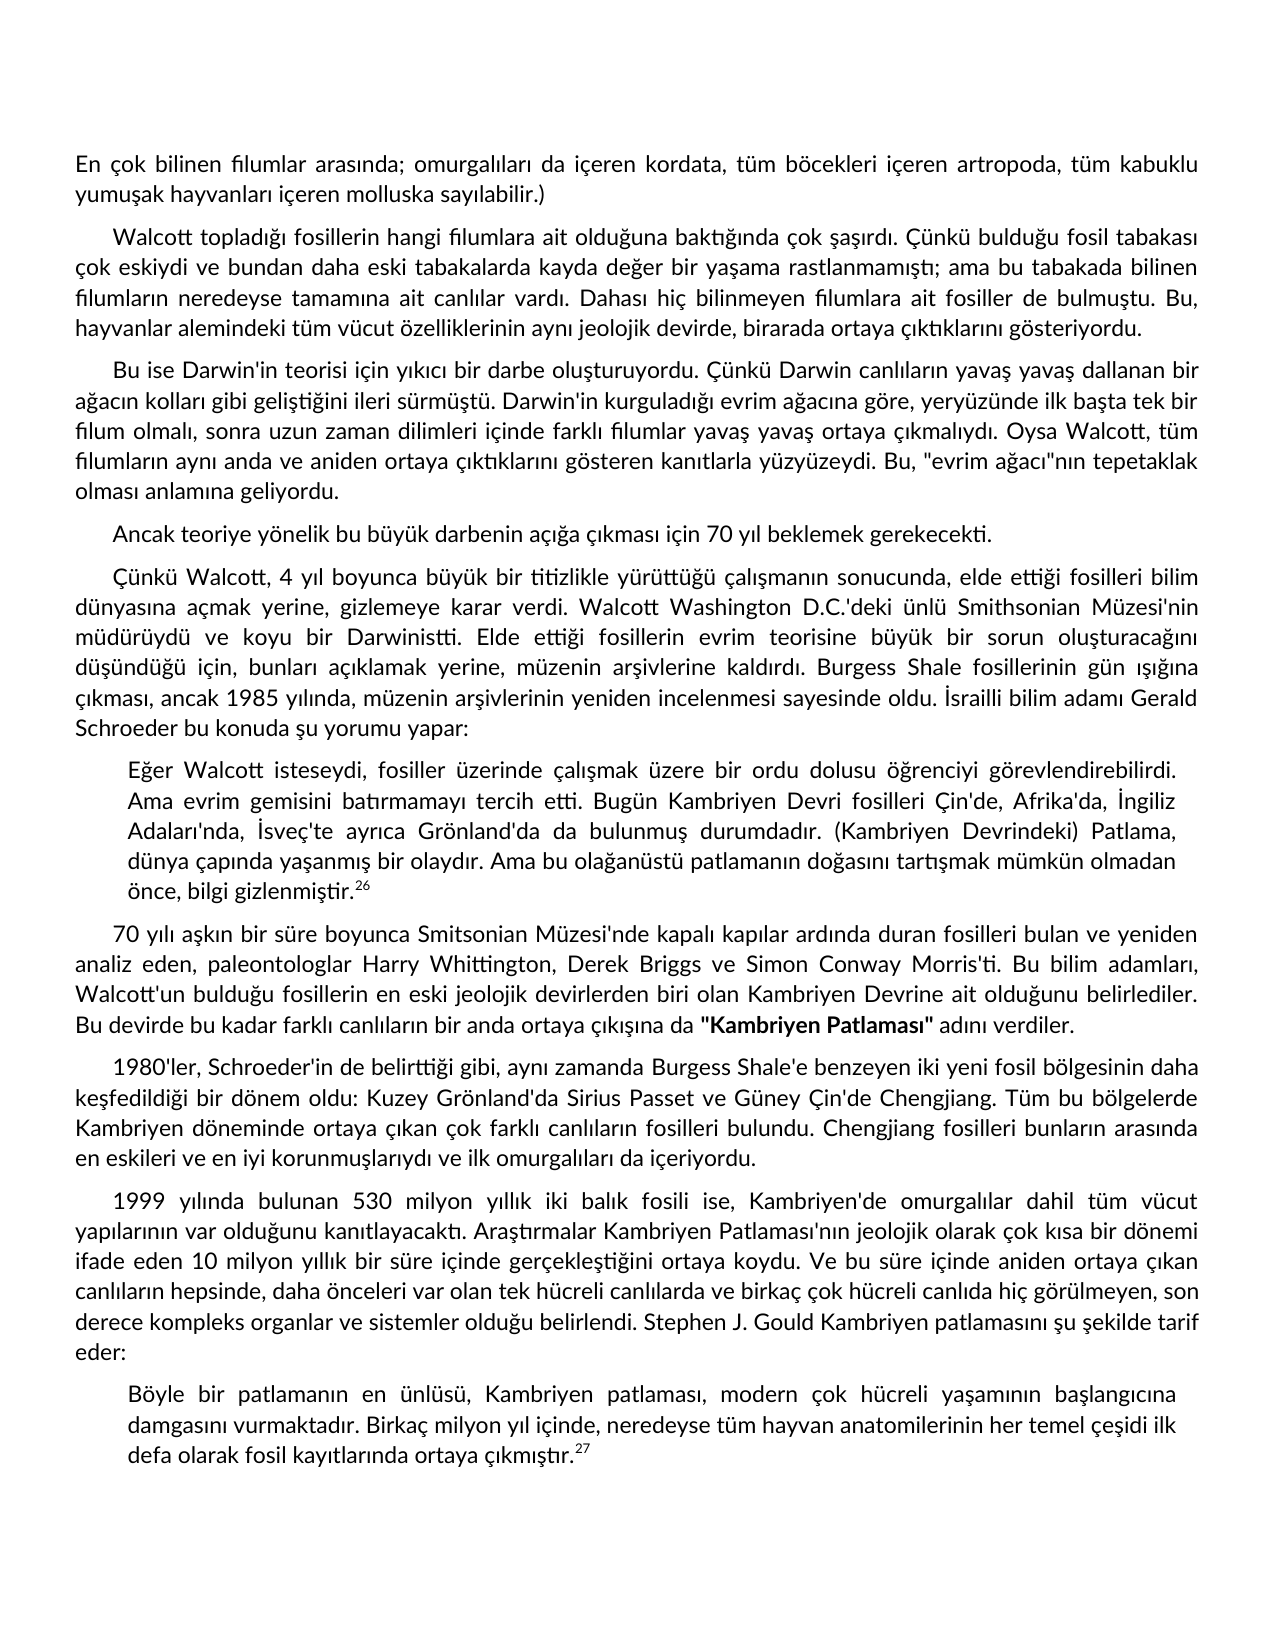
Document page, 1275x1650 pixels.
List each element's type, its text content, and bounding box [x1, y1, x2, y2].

text 1980'ler, Schroeder'in de belirttiği gibi, aynı zamanda Burgess Shale'e benzeyen iki yeni fosil bölgesinin daha keşfedildiği bir dönem oldu: Kuzey Grönland'da Sirius Passet ve Güney Çin'de Chengjiang. Tüm bu bölgelerde Kambriyen döneminde ortaya çıkan çok farklı canlıların fosilleri bulundu. Chengjiang fosilleri bunların arasında en eskileri ve en iyi korunmuşlarıydı ve ilk omurgalıları da içeriyordu. [75, 1053, 1200, 1171]
text Böyle bir patlamanın en ünlüsü, Kambriyen patlaması, modern çok hücreli yaşamının başlangıcına damgasını vurmaktadır. Birkaç milyon yıl içinde, neredeyse tüm hayvan anatomilerinin her temel çeşidi ilk defa olarak fosil kayıtlarında ortaya çıkmıştır.27 [127, 1380, 1177, 1468]
text 1999 yılında bulunan 530 milyon yıllık iki balık fosili ise, Kambriyen'de omurgalılar dahil tüm vücut yapılarının var olduğunu kanıtlayacaktı. Araştırmalar Kambriyen Patlaması'nın jeolojik olarak çok kısa bir dönemi ifade eden 10 milyon yıllık bir süre içinde gerçekleştiğini ortaya koydu. Ve bu süre içinde aniden ortaya çıkan canlıların hepsinde, daha önceleri var olan tek hücreli canlılarda ve birkaç çok hücreli canlıda hiç görülmeyen, son derece kompleks organlar ve sistemler olduğu belirlendi. Stephen J. Gould Kambriyen patlamasını şu şekilde tarif eder: [75, 1186, 1200, 1365]
text En çok bilinen filumlar arasında; omurgalıları da içeren kordata, tüm böcekleri içeren artropoda, tüm kabuklu yumuşak hayvanları içeren molluska sayılabilir.) [75, 150, 1200, 208]
text Çünkü Walcott, 4 yıl boyunca büyük bir titizlikle yürüttüğü çalışmanın sonucunda, elde ettiği fosilleri bilim dünyasına açmak yerine, gizlemeye karar verdi. Walcott Washington D.C.'deki ünlü Smithsonian Müzesi'nin müdürüydü ve koyu bir Darwinistti. Elde ettiği fosillerin evrim teorisine büyük bir sorun oluşturacağını düşündüğü için, bunları açıklamak yerine, müzenin arşivlerine kaldırdı. Burgess Shale fosillerinin gün ışığına çıkması, ancak 1985 yılında, müzenin arşivlerinin yeniden incelenmesi sayesinde oldu. İsrailli bilim adamı Gerald Schroeder bu konuda şu yorumu yapar: [75, 562, 1200, 741]
text Eğer Walcott isteseydi, fosiller üzerinde çalışmak üzere bir ordu dolusu öğrenciyi görevlendirebilirdi. Ama evrim gemisini batırmamayı tercih etti. Bugün Kambriyen Devri fosilleri Çin'de, Afrika'da, İngiliz Adaları'nda, İsveç'te ayrıca Grönland'da da bulunmuş durumdadır. (Kambriyen Devrindeki) Patlama, dünya çapında yaşanmış bir olaydır. Ama bu olağanüstü patlamanın doğasını tartışmak mümkün olmadan önce, bilgi gizlenmiştir.26 [127, 756, 1177, 904]
text Bu ise Darwin'in teorisi için yıkıcı bir darbe oluşturuyordu. Çünkü Darwin canlıların yavaş yavaş dallanan bir ağacın kolları gibi geliştiğini ileri sürmüştü. Darwin'in kurguladığı evrim ağacına göre, yeryüzünde ilk başta tek bir filum olmalı, sonra uzun zaman dilimleri içinde farklı filumlar yavaş yavaş ortaya çıkmalıydı. Oysa Walcott, tüm filumların aynı anda ve aniden ortaya çıktıklarını gösteren kanıtlarla yüzyüzeydi. Bu, "evrim ağacı"nın tepetaklak olması anlamına geliyordu. [75, 356, 1200, 504]
text Ancak teoriye yönelik bu büyük darbenin açığa çıkması için 70 yıl beklemek gerekecekti. [75, 520, 1200, 547]
text Walcott topladığı fosillerin hangi filumlara ait olduğuna baktığında çok şaşırdı. Çünkü bulduğu fosil tabakası çok eskiydi ve bundan daha eski tabakalarda kayda değer bir yaşama rastlanmamıştı; ama bu tabakada bilinen filumların neredeyse tamamına ait canlılar vardı. Dahası hiç bilinmeyen filumlara ait fosiller de bulmuştu. Bu, hayvanlar alemindeki tüm vücut özelliklerinin aynı jeolojik devirde, birarada ortaya çıktıklarını gösteriyordu. [75, 223, 1200, 341]
text 70 yılı aşkın bir süre boyunca Smitsonian Müzesi'nde kapalı kapılar ardında duran fosilleri bulan ve yeniden analiz eden, paleontologlar Harry Whittington, Derek Briggs ve Simon Conway Morris'ti. Bu bilim adamları, Walcott'un bulduğu fosillerin en eski jeolojik devirlerden biri olan Kambriyen Devrine ait olduğunu belirlediler. Bu devirde bu kadar farklı canlıların bir anda ortaya çıkışına da "Kambriyen Patlaması" adını verdiler. [75, 920, 1200, 1038]
